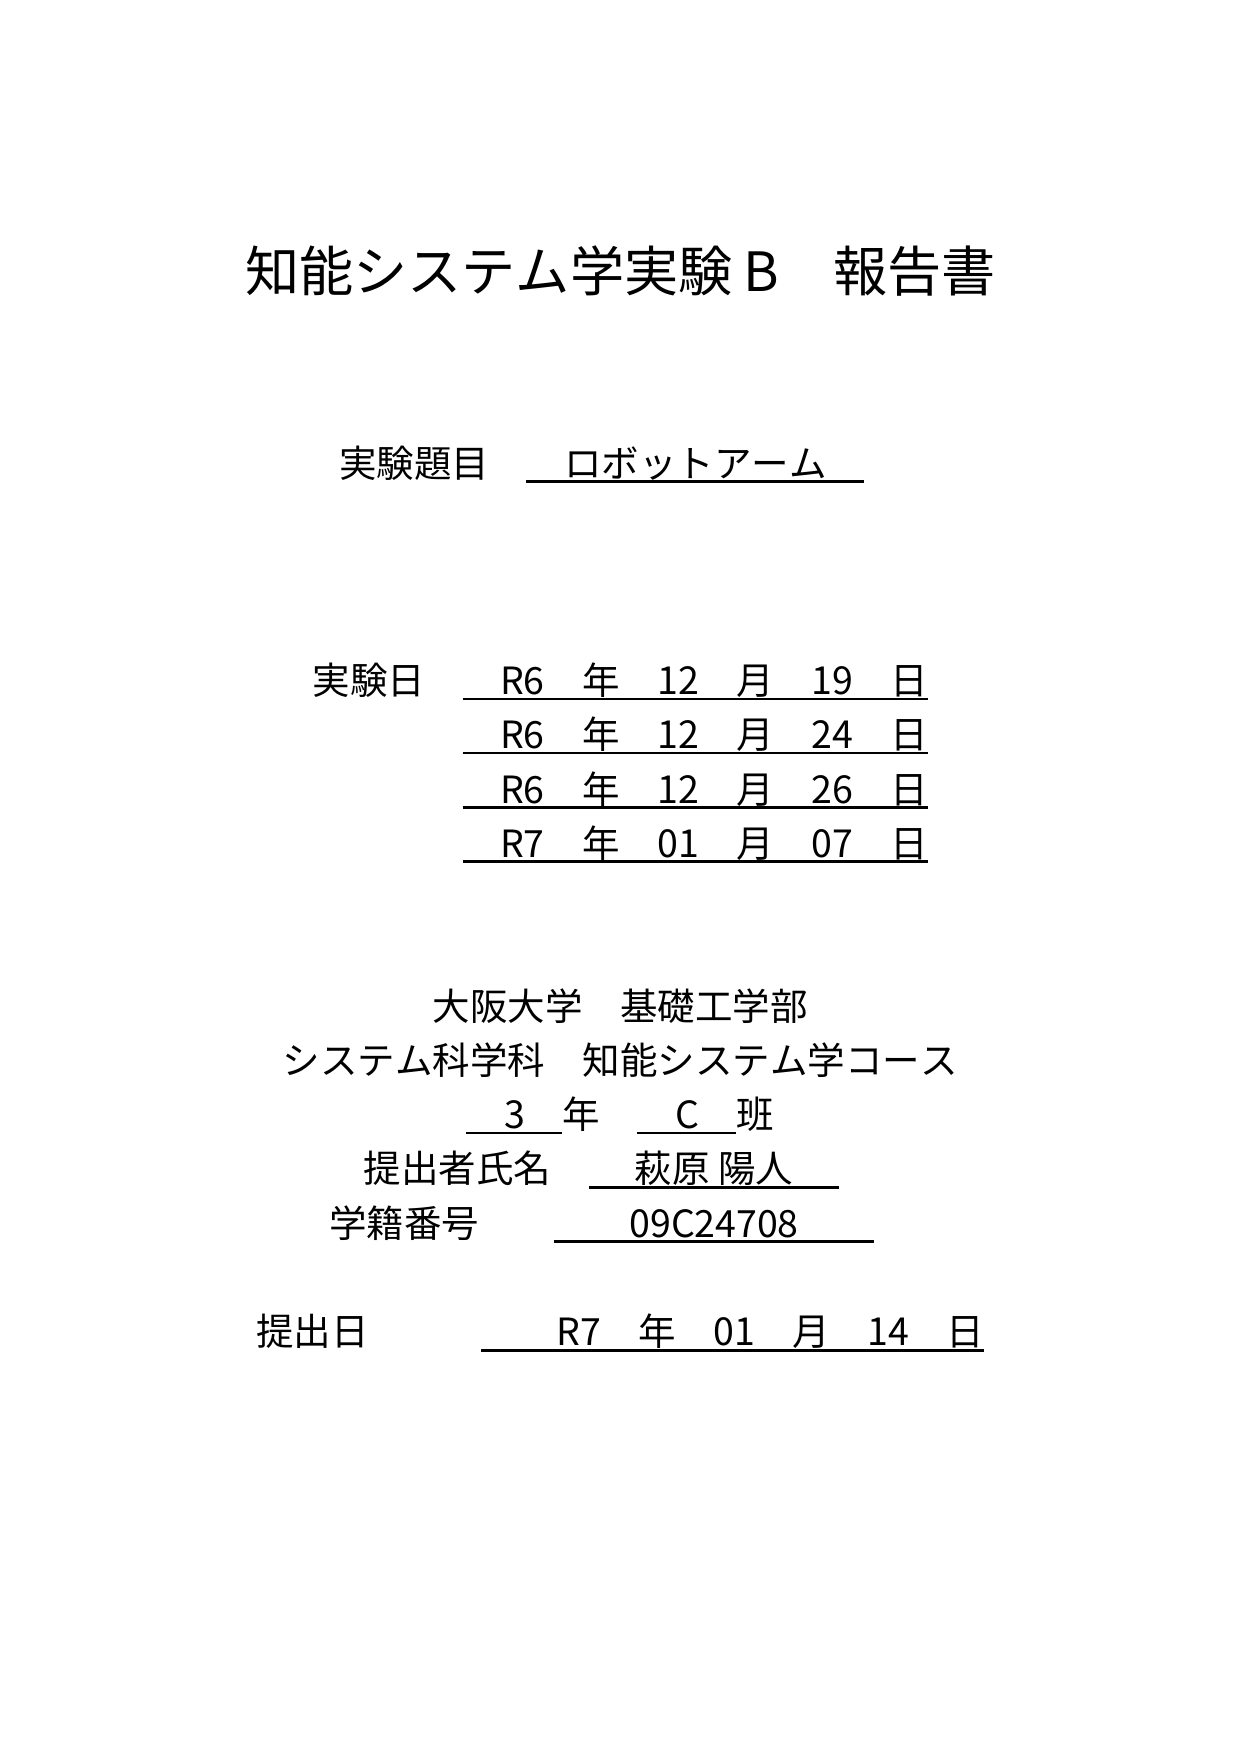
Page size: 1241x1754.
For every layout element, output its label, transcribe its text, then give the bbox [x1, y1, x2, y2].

text 提出者氏名 萩原 陽人 ■ [150, 1139, 1090, 1194]
text 実験題目 ロボットアーム ■ [150, 434, 1090, 488]
text 知能システム学実験B 報告書 [150, 228, 1090, 307]
text システム科学科 知能システム学コース [150, 1031, 1090, 1085]
text 3 年 C 班 [150, 1085, 1090, 1139]
text R6 年 12 月 24 日 [150, 705, 1090, 759]
text 実験日 R6 年 12 月 19 日 [150, 651, 1090, 705]
text 学籍番号 09C24708 ■ [150, 1194, 1090, 1248]
text 提出日 R7 年 01 月 14 日 [150, 1302, 1090, 1356]
text R6 年 12 月 26 日 [150, 759, 1090, 814]
text 大阪大学 基礎工学部 [150, 977, 1090, 1031]
text R7 年 01 月 07 日 [150, 814, 1090, 868]
